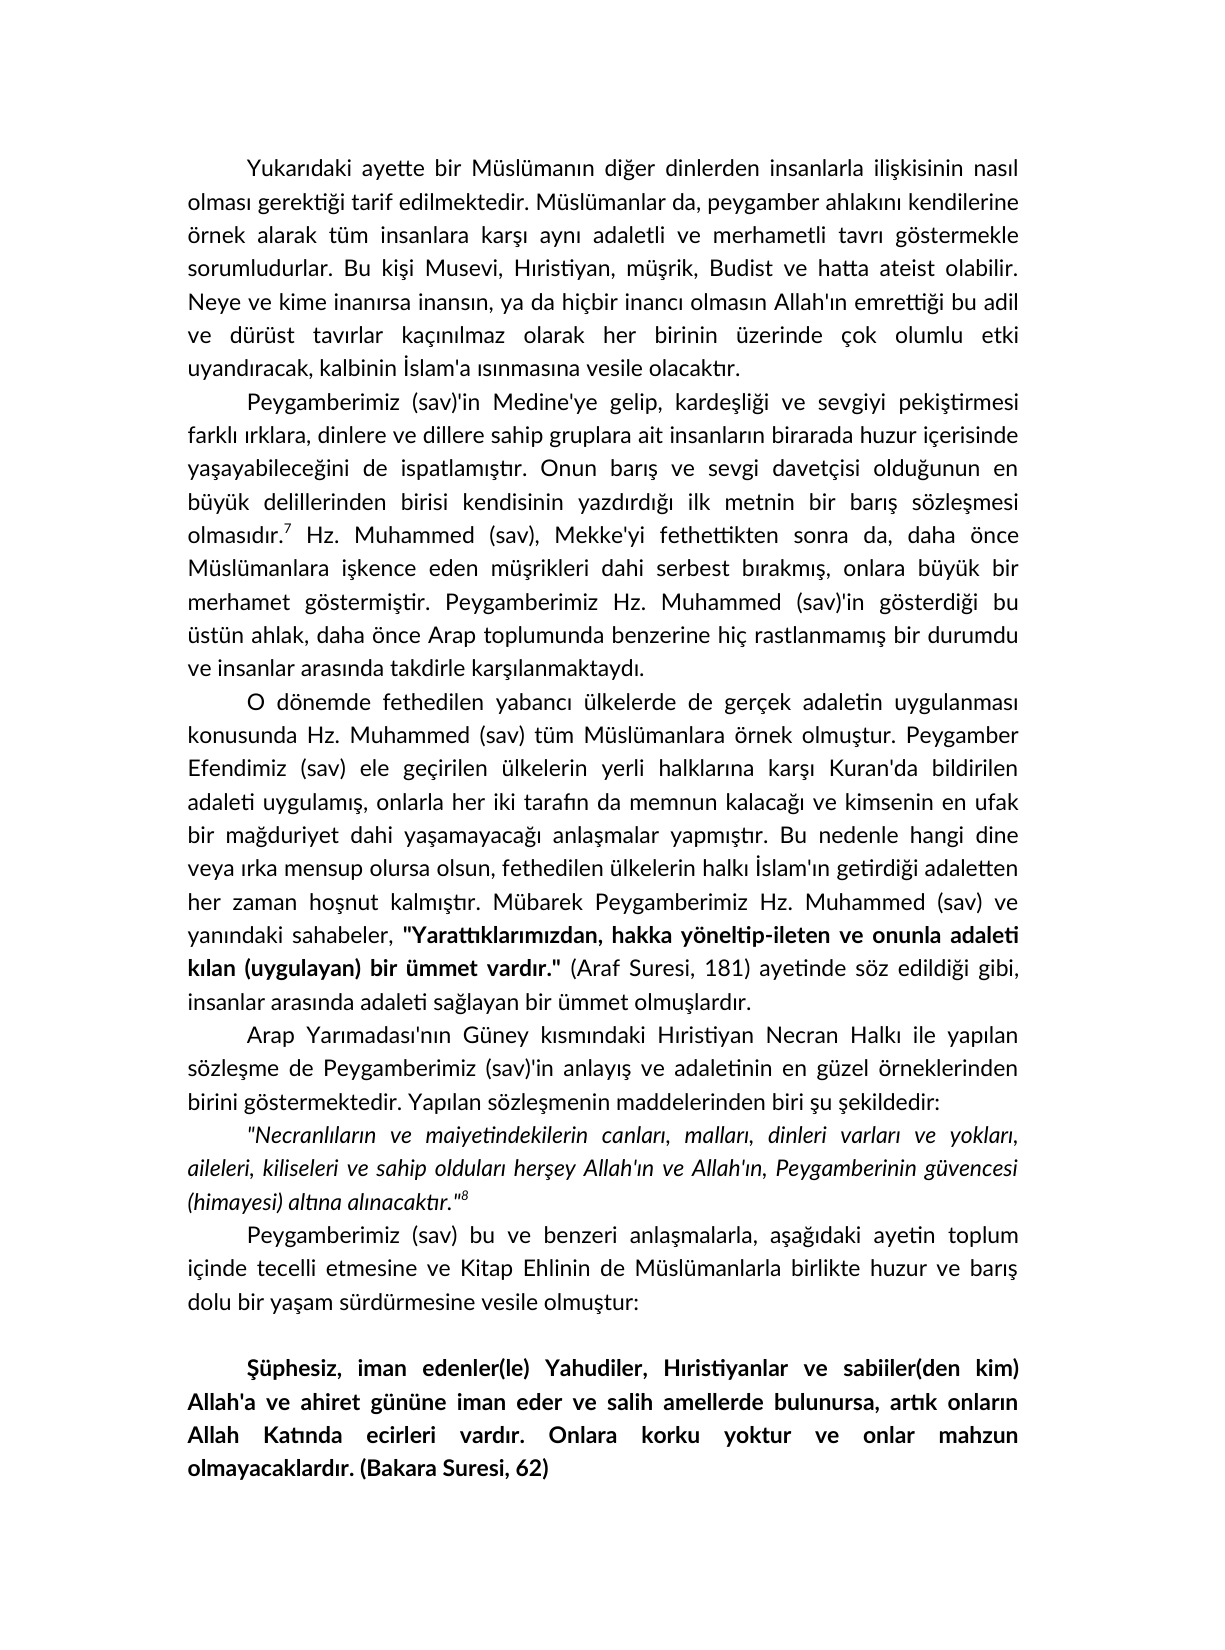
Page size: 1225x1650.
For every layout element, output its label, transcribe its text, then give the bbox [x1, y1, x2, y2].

text Peygamberimiz (sav)'in Medine'ye gelip, kardeşliği ve sevgiyi pekiştirmesi farklı ırklara, dinlere ve dillere sahip gruplara ait insanların birarada huzur içerisinde yaşayabileceğini de ispatlamıştır. Onun barış ve sevgi davetçisi olduğunun en büyük delillerinden birisi kendisinin yazdırdığı ilk metnin bir barış sözleşmesi olmasıdır.7 Hz. Muhammed (sav), Mekke'yi fethettikten sonra da, daha önce Müslümanlara işkence eden müşrikleri dahi serbest bırakmış, onlara büyük bir merhamet göstermiştir. Peygamberimiz Hz. Muhammed (sav)'in gösterdiği bu üstün ahlak, daha önce Arap toplumunda benzerine hiç rastlanmamış bir durumdu ve insanlar arasında takdirle karşılanmaktaydı. [187, 383, 1020, 683]
text Şüphesiz, iman edenler(le) Yahudiler, Hıristiyanlar ve sabiiler(den kim) Allah'a ve ahiret gününe iman eder ve salih amellerde bulunursa, artık onların Allah Katında ecirleri vardır. Onlara korku yoktur ve onlar mahzun olmayacaklardır. (Bakara Suresi, 62) [187, 1350, 1020, 1483]
text Yukarıdaki ayette bir Müslümanın diğer dinlerden insanlarla ilişkisinin nasıl olması gerektiği tarif edilmektedir. Müslümanlar da, peygamber ahlakını kendilerine örnek alarak tüm insanlara karşı aynı adaletli ve merhametli tavrı göstermekle sorumludurlar. Bu kişi Musevi, Hıristiyan, müşrik, Budist ve hatta ateist olabilir. Neye ve kime inanırsa inansın, ya da hiçbir inancı olmasın Allah'ın emrettiği bu adil ve dürüst tavırlar kaçınılmaz olarak her birinin üzerinde çok olumlu etki uyandıracak, kalbinin İslam'a ısınmasına vesile olacaktır. [187, 150, 1020, 383]
text "Necranlıların ve maiyetindekilerin canları, malları, dinleri varları ve yokları, aileleri, kiliseleri ve sahip olduları herşey Allah'ın ve Allah'ın, Peygamberinin güvencesi (himayesi) altına alınacaktır."8 [187, 1117, 1020, 1217]
text O dönemde fethedilen yabancı ülkelerde de gerçek adaletin uygulanması konusunda Hz. Muhammed (sav) tüm Müslümanlara örnek olmuştur. Peygamber Efendimiz (sav) ele geçirilen ülkelerin yerli halklarına karşı Kuran'da bildirilen adaleti uygulamış, onlarla her iki tarafın da memnun kalacağı ve kimsenin en ufak bir mağduriyet dahi yaşamayacağı anlaşmalar yapmıştır. Bu nedenle hangi dine veya ırka mensup olursa olsun, fethedilen ülkelerin halkı İslam'ın getirdiği adaletten her zaman hoşnut kalmıştır. Mübarek Peygamberimiz Hz. Muhammed (sav) ve yanındaki sahabeler, "Yarattıklarımızdan, hakka yöneltip-ileten ve onunla adaleti kılan (uygulayan) bir ümmet vardır." (Araf Suresi, 181) ayetinde söz edildiği gibi, insanlar arasında adaleti sağlayan bir ümmet olmuşlardır. [187, 683, 1020, 1017]
text Arap Yarımadası'nın Güney kısmındaki Hıristiyan Necran Halkı ile yapılan sözleşme de Peygamberimiz (sav)'in anlayış ve adaletinin en güzel örneklerinden birini göstermektedir. Yapılan sözleşmenin maddelerinden biri şu şekildedir: [187, 1017, 1020, 1117]
text Peygamberimiz (sav) bu ve benzeri anlaşmalarla, aşağıdaki ayetin toplum içinde tecelli etmesine ve Kitap Ehlinin de Müslümanlarla birlikte huzur ve barış dolu bir yaşam sürdürmesine vesile olmuştur: [187, 1217, 1020, 1317]
